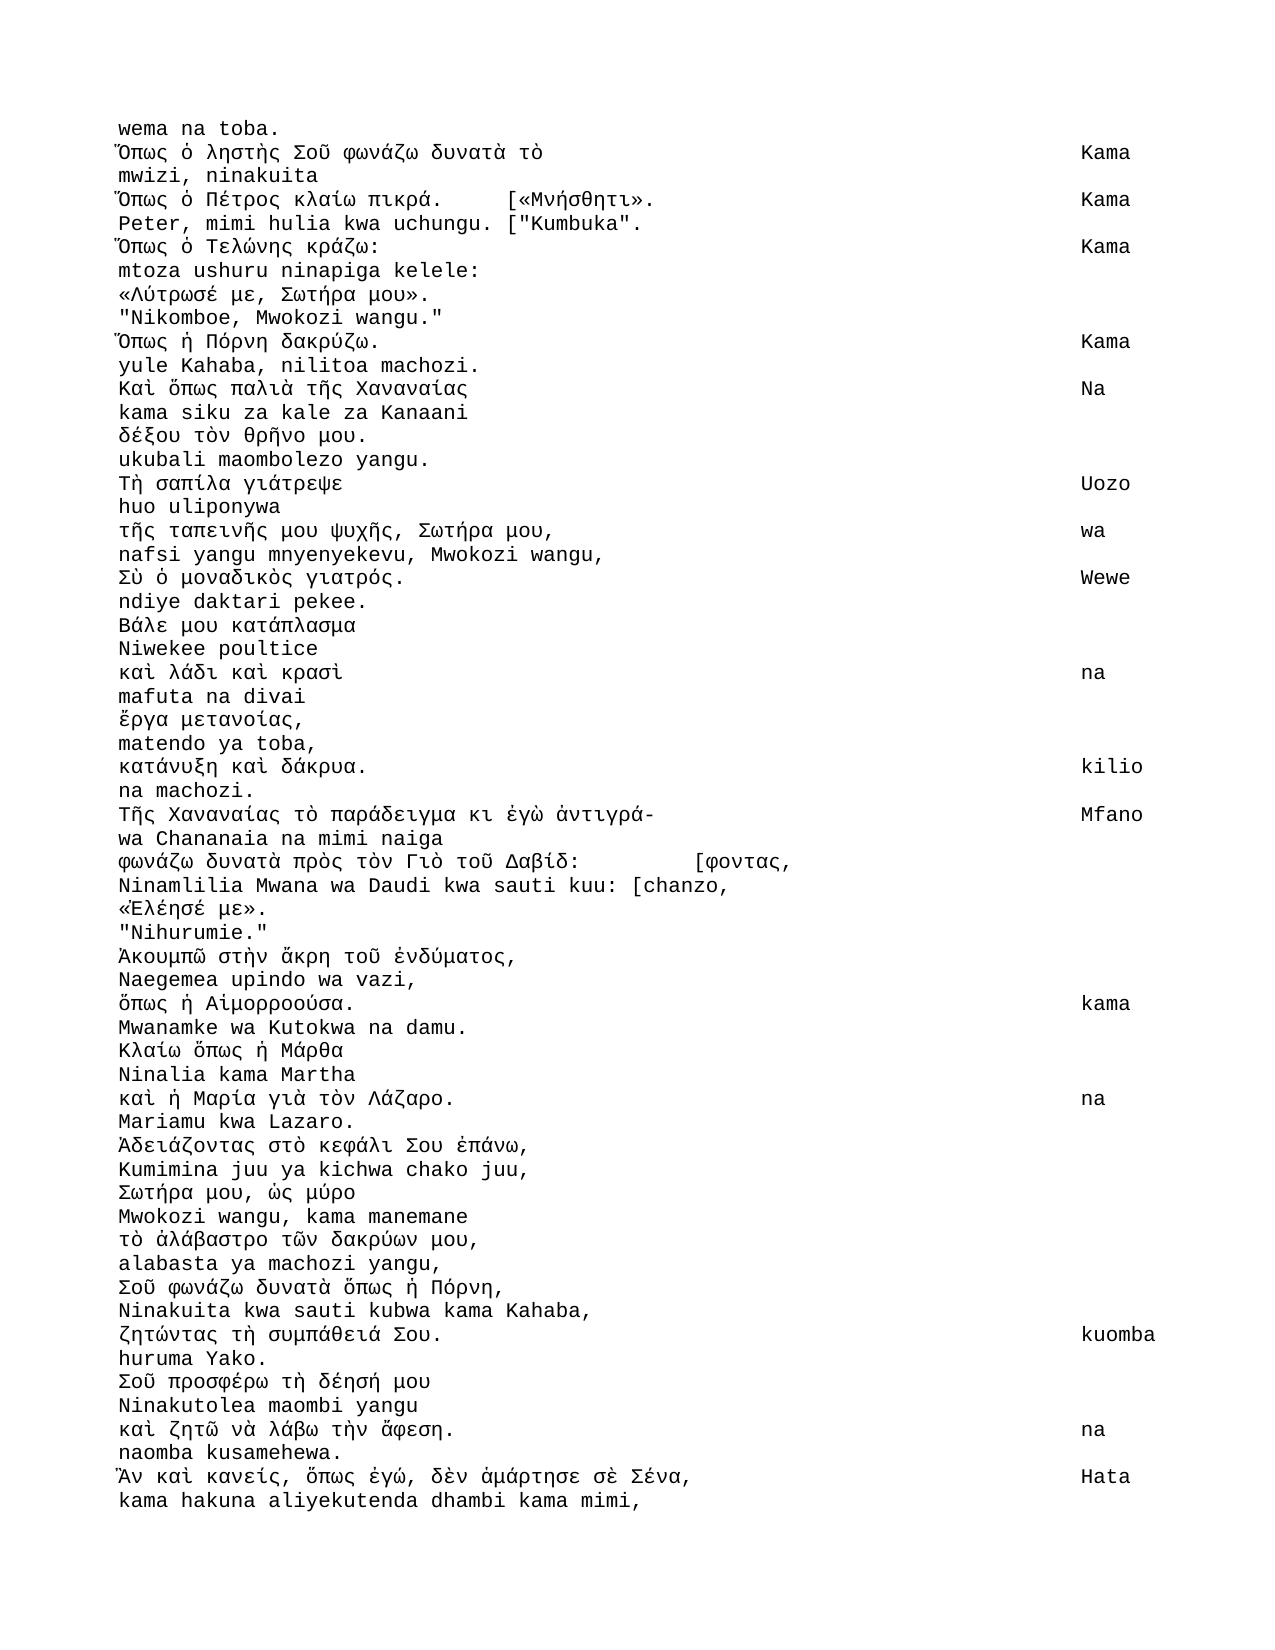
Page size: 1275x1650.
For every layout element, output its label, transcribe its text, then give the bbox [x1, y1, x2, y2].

text Βάλε μου κατάπλασμα Niwekee poultice [118, 615, 1157, 662]
text τὸ ἀλάβαστρο τῶν δακρύων μου, alabasta ya machozi yangu, [118, 1229, 1157, 1277]
text φωνάζω δυνατὰ πρὸς τὸν Γιὸ τοῦ Δαβίδ: [φοντας, Ninamlilia Mwana wa Daudi kwa sauti kuu: [chanzo, [118, 851, 1157, 898]
text Ὅπως ὁ ληστὴς Σοῦ φωνάζω δυνατὰ τὸ Kama mwizi, ninakuita [118, 142, 1157, 189]
text Τῆς Χαναναίας τὸ παράδειγμα κι ἐγὼ ἀντιγρά- Mfano wa Chananaia na mimi naiga [118, 804, 1157, 851]
text Σὺ ὁ μοναδικὸς γιατρός. Wewe ndiye daktari pekee. [118, 567, 1157, 615]
text τῆς ταπεινῆς μου ψυχῆς, Σωτήρα μου, wa nafsi yangu mnyenyekevu, Mwokozi wangu, [118, 520, 1157, 567]
text «Λύτρωσέ με, Σωτήρα μου». "Nikomboe, Mwokozi wangu." [118, 284, 1157, 331]
text wema na toba. [118, 118, 1157, 142]
text καὶ λάδι καὶ κρασὶ na mafuta na divai [118, 662, 1157, 709]
text Κλαίω ὅπως ἡ Μάρθα Ninalia kama Martha [118, 1040, 1157, 1088]
text Ἀδειάζοντας στὸ κεφάλι Σου ἐπάνω, Kumimina juu ya kichwa chako juu, [118, 1135, 1157, 1182]
text ζητώντας τὴ συμπάθειά Σου. kuomba huruma Yako. [118, 1324, 1157, 1371]
text κατάνυξη καὶ δάκρυα. kilio na machozi. [118, 757, 1157, 804]
text ὅπως ἡ Αἱμορροούσα. kama Mwanamke wa Kutokwa na damu. [118, 993, 1157, 1040]
text δέξου τὸν θρῆνο μου. ukubali maombolezo yangu. [118, 426, 1157, 473]
text Ὅπως ὁ Τελώνης κράζω: Kama mtoza ushuru ninapiga kelele: [118, 236, 1157, 284]
text Σοῦ φωνάζω δυνατὰ ὅπως ἡ Πόρνη, Ninakuita kwa sauti kubwa kama Kahaba, [118, 1277, 1157, 1324]
text Ἀκουμπῶ στὴν ἄκρη τοῦ ἐνδύματος, Naegemea upindo wa vazi, [118, 946, 1157, 993]
text «Ἐλέησέ με». "Nihurumie." [118, 898, 1157, 946]
text καὶ ἡ Μαρία γιὰ τὸν Λάζαρο. na Mariamu kwa Lazaro. [118, 1088, 1157, 1135]
text Σωτήρα μου, ὡς μύρο Mwokozi wangu, kama manemane [118, 1182, 1157, 1229]
text Σοῦ προσφέρω τὴ δέησή μου Ninakutolea maombi yangu [118, 1371, 1157, 1419]
text Τὴ σαπίλα γιάτρεψε Uozo huo uliponywa [118, 473, 1157, 520]
text Ἂν καὶ κανείς, ὅπως ἐγώ, δὲν ἁμάρτησε σὲ Σένα, Hata kama hakuna aliyekutenda dhambi kama mimi, [118, 1466, 1157, 1513]
text Ὅπως ἡ Πόρνη δακρύζω. Kama yule Kahaba, nilitoa machozi. [118, 331, 1157, 378]
text Ὅπως ὁ Πέτρος κλαίω πικρά. [«Μνήσθητι». Kama Peter, mimi hulia kwa uchungu. ["Kumbuka". [118, 189, 1157, 236]
text ἔργα μετανοίας, matendo ya toba, [118, 709, 1157, 757]
text καὶ ζητῶ νὰ λάβω τὴν ἄφεση. na naomba kusamehewa. [118, 1419, 1157, 1466]
text Καὶ ὅπως παλιὰ τῆς Χαναναίας Na kama siku za kale za Kanaani [118, 378, 1157, 426]
